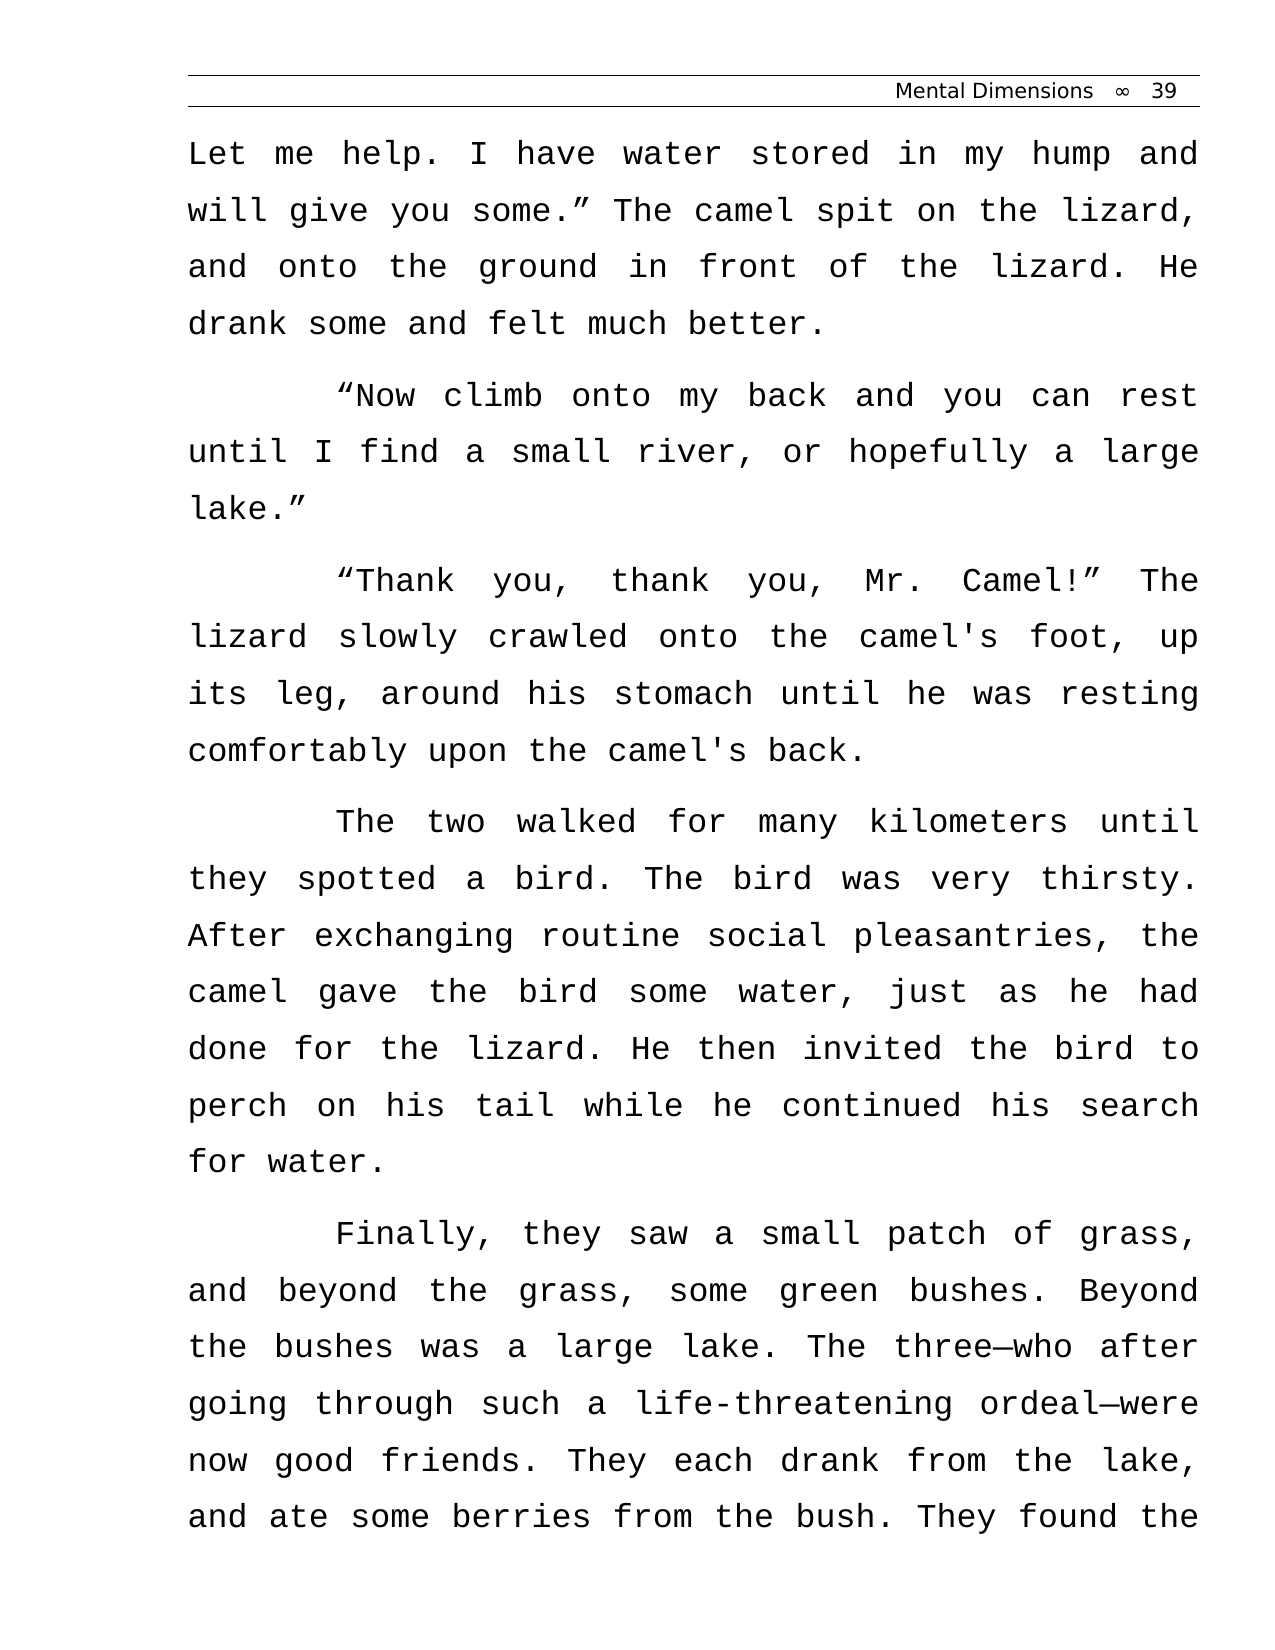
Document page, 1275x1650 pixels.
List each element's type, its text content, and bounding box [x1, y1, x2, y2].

text “Now climb onto my back and you can rest until I find a small river, or hopefully a large lake.” [187, 378, 1200, 529]
text Finally, they saw a small patch of grass, and beyond the grass, some green bushes. Beyond the bushes was a large lake. The three—who after going through such a life-threatening ordeal—were now good friends. They each drank from the lake, and ate some berries from the bush. They found the [187, 1217, 1200, 1538]
text The two walked for many kilometers until they spotted a bird. The bird was very thirsty. After exchanging routine social pleasantries, the camel gave the bird some water, just as he had done for the lizard. He then invited the bird to perch on his tail while he continued his search for water. [187, 805, 1200, 1183]
text “Thank you, thank you, Mr. Camel!” The lizard slowly crawled onto the camel's foot, up its leg, around his stomach until he was resting comfortably upon the camel's back. [187, 563, 1200, 771]
text Let me help. I have water stored in my hump and will give you some.” The camel spit on the lizard, and onto the ground in front of the lizard. He drank some and felt much better. [187, 137, 1200, 344]
